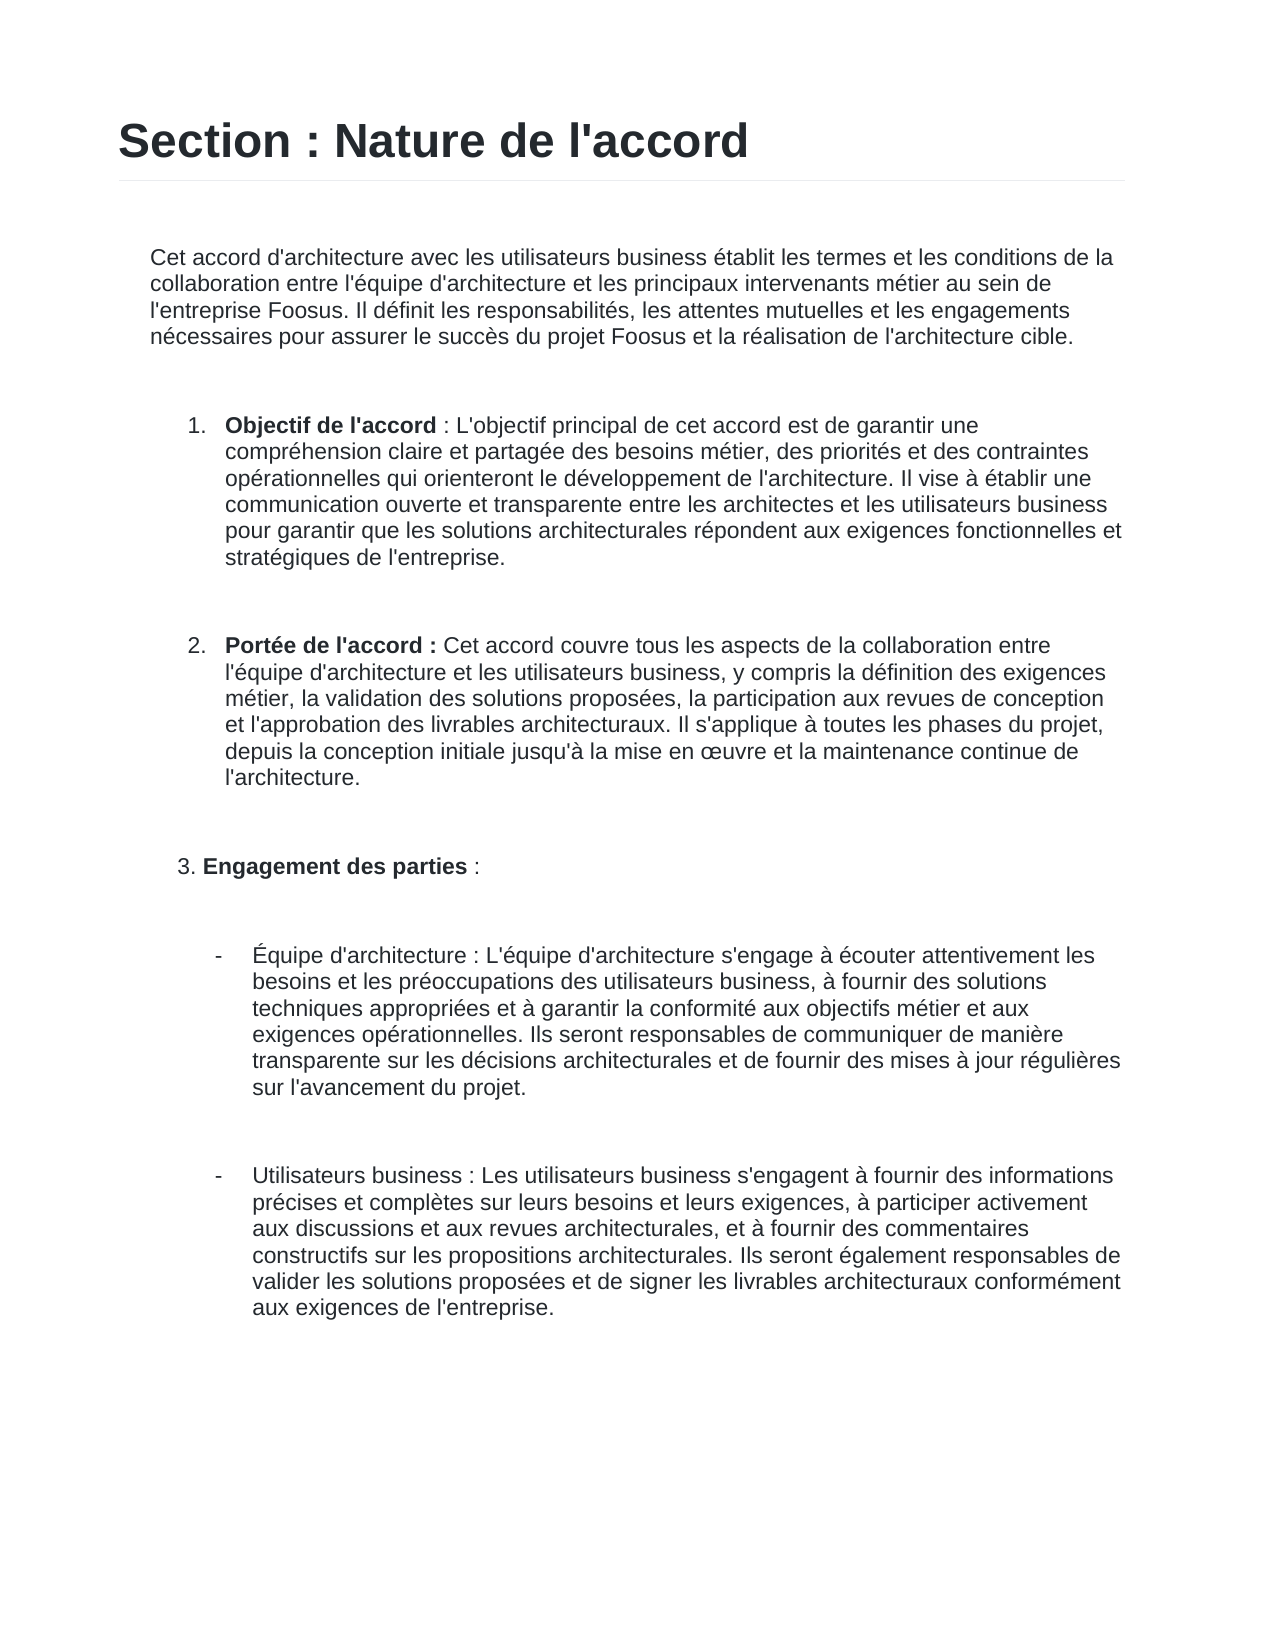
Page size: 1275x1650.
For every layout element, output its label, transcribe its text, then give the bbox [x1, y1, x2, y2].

subtitle Cet accord d'architecture avec les utilisateurs business établit les termes et les conditions de la collaboration entre l'équipe d'architecture et les principaux intervenants métier au sein de l'entreprise Foosus. Il définit les responsabilités, les attentes mutuelles et les engagements nécessaires pour assurer le succès du projet Foosus et la réalisation de l'architecture cible. [150, 244, 1125, 349]
list Objectif de l'accord : L'objectif principal de cet accord est de garantir une compréhension claire et partagée des besoins métier, des priorités et des contraintes opérationnelles qui orienteront le développement de l'architecture. Il vise à établir une communication ouverte et transparente entre les architectes et les utilisateurs business pour garantir que les solutions architecturales répondent aux exigences fonctionnelles et stratégiques de l'entreprise. [187, 412, 1125, 570]
subtitle Section : Nature de l'accord [119, 112, 1125, 180]
subtitle 3. Engagement des parties : [119, 853, 1125, 879]
list Équipe d'architecture : L'équipe d'architecture s'engage à écouter attentivement les besoins et les préoccupations des utilisateurs business, à fournir des solutions techniques appropriées et à garantir la conformité aux objectifs métier et aux exigences opérationnelles. Ils seront responsables de communiquer de manière transparente sur les décisions architecturales et de fournir des mises à jour régulières sur l'avancement du projet. [214, 942, 1125, 1100]
list Utilisateurs business : Les utilisateurs business s'engagent à fournir des informations précises et complètes sur leurs besoins et leurs exigences, à participer activement aux discussions et aux revues architecturales, et à fournir des commentaires constructifs sur les propositions architecturales. Ils seront également responsables de valider les solutions proposées et de signer les livrables architecturaux conformément aux exigences de l'entreprise. [214, 1162, 1125, 1321]
list Portée de l'accord : Cet accord couvre tous les aspects de la collaboration entre l'équipe d'architecture et les utilisateurs business, y compris la définition des exigences métier, la validation des solutions proposées, la participation aux revues de conception et l'approbation des livrables architecturaux. Il s'applique à toutes les phases du projet, depuis la conception initiale jusqu'à la mise en œuvre et la maintenance continue de l'architecture. [187, 632, 1125, 791]
